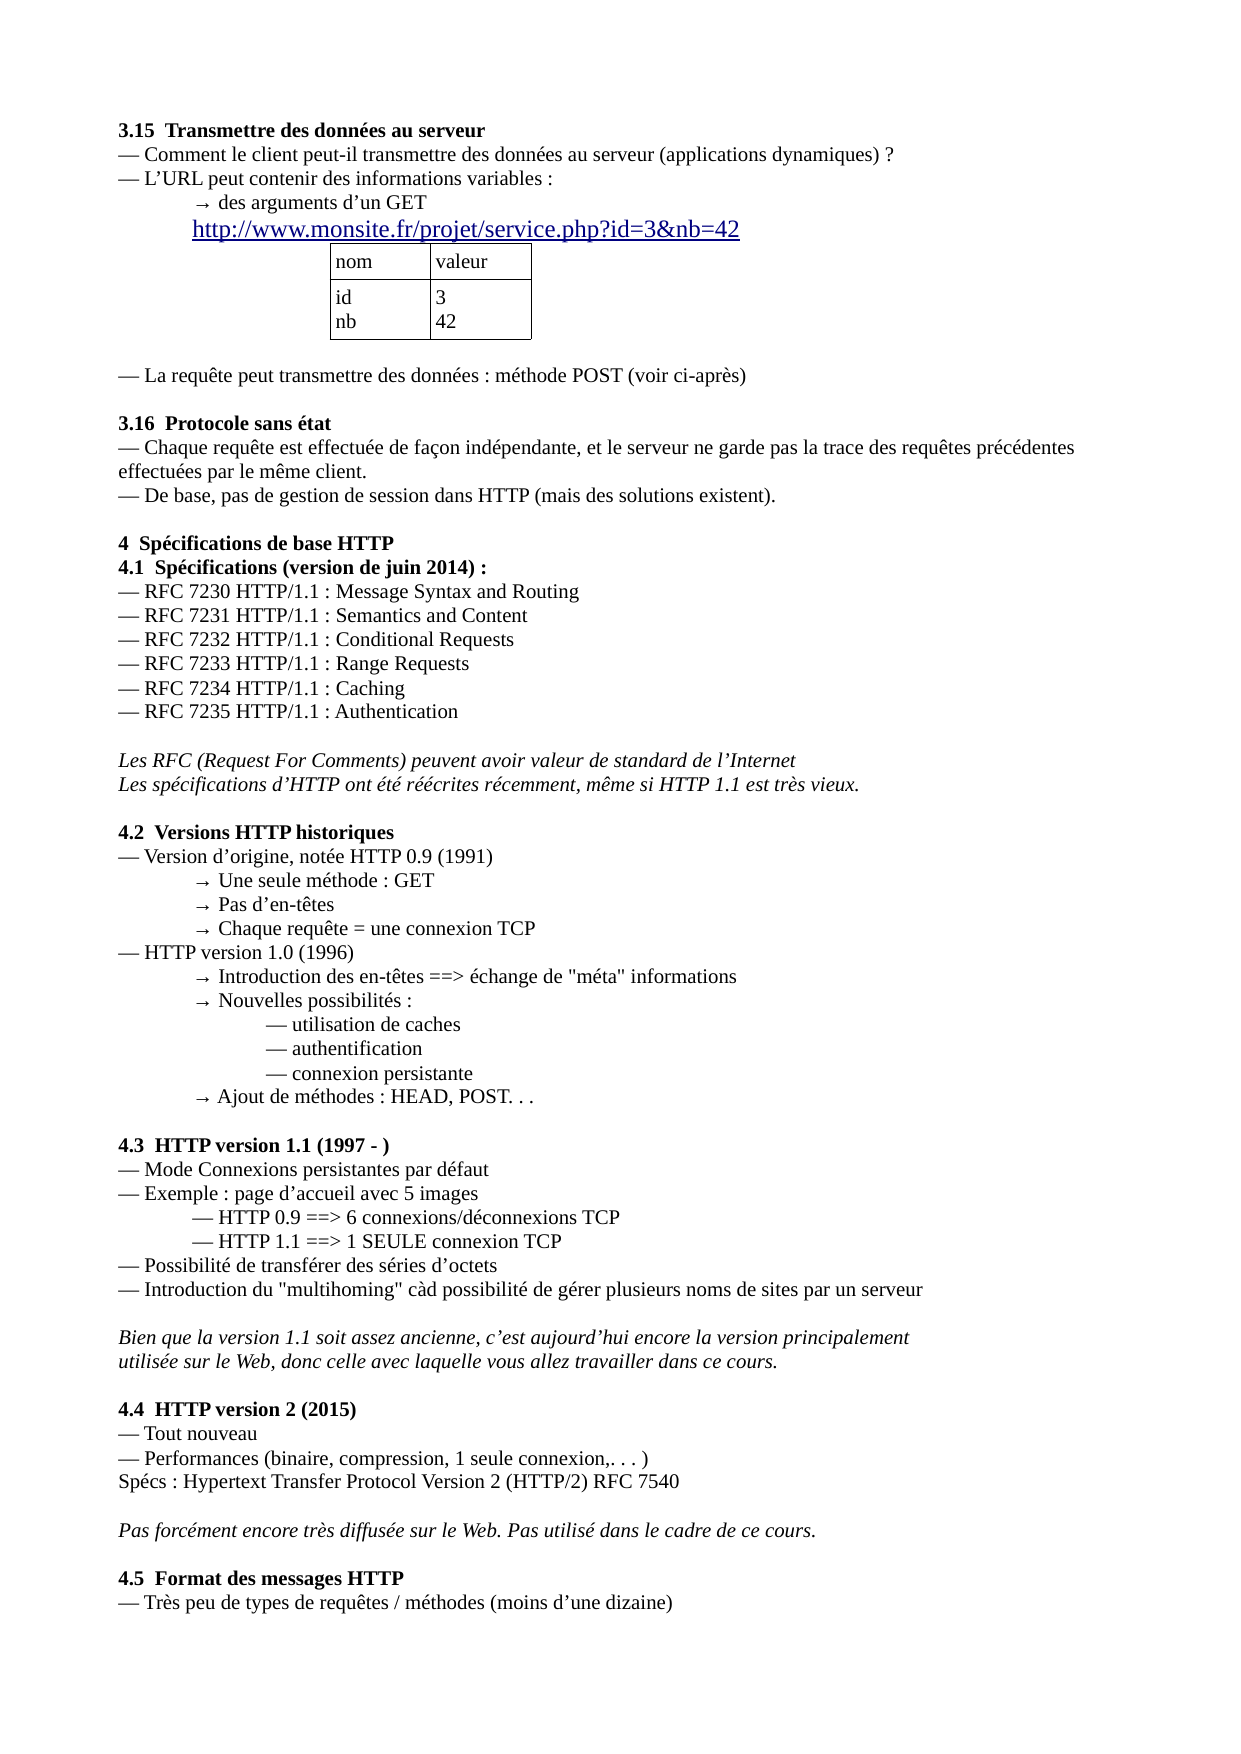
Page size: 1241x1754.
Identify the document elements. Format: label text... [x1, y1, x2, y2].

text — RFC 7235 HTTP/1.1 : Authentication [118, 699, 1122, 723]
text → Nouvelles possibilités : [118, 988, 1122, 1012]
text — RFC 7232 HTTP/1.1 : Conditional Requests [118, 627, 1122, 651]
text 4.1 Spécifications (version de juin 2014) : [118, 555, 1122, 579]
text — RFC 7230 HTTP/1.1 : Message Syntax and Routing [118, 579, 1122, 603]
text — RFC 7231 HTTP/1.1 : Semantics and Content [118, 603, 1122, 627]
text — Introduction du "multihoming" càd possibilité de gérer plusieurs noms de sites par un serveur [118, 1277, 1122, 1301]
text — De base, pas de gestion de session dans HTTP (mais des solutions existent). [118, 483, 1122, 507]
table_cell id nb [331, 280, 430, 338]
text Pas forcément encore très diffusée sur le Web. Pas utilisé dans le cadre de ce cours. [118, 1518, 1122, 1542]
text — HTTP 1.1 ==> 1 SEULE connexion TCP [118, 1229, 1122, 1253]
text — authentification [118, 1036, 1122, 1060]
table_header valeur [431, 244, 531, 279]
text → Ajout de méthodes : HEAD, POST. . . [118, 1084, 1122, 1108]
text 4.2 Versions HTTP historiques [118, 820, 1122, 844]
text — RFC 7234 HTTP/1.1 : Caching [118, 675, 1122, 699]
text — Version d’origine, notée HTTP 0.9 (1991) [118, 844, 1122, 868]
text — Mode Connexions persistantes par défaut [118, 1157, 1122, 1181]
text 3.16 Protocole sans état [118, 411, 1122, 435]
text 3.15 Transmettre des données au serveur [118, 118, 1122, 142]
text — Performances (binaire, compression, 1 seule connexion,. . . ) [118, 1445, 1122, 1469]
text Les spécifications d’HTTP ont été réécrites récemment, même si HTTP 1.1 est très vieux. [118, 772, 1122, 796]
text → des arguments d’un GET [118, 190, 1122, 214]
text → Chaque requête = une connexion TCP [118, 916, 1122, 940]
text — HTTP 0.9 ==> 6 connexions/déconnexions TCP [118, 1205, 1122, 1229]
text 4.3 HTTP version 1.1 (1997 - ) [118, 1133, 1122, 1157]
text Spécs : Hypertext Transfer Protocol Version 2 (HTTP/2) RFC 7540 [118, 1469, 1122, 1493]
text — Possibilité de transférer des séries d’octets [118, 1253, 1122, 1277]
text — utilisation de caches [118, 1012, 1122, 1036]
text — La requête peut transmettre des données : méthode POST (voir ci-après) [118, 363, 1122, 387]
text — Comment le client peut-il transmettre des données au serveur (applications dynamiques) ? [118, 142, 1122, 166]
text — RFC 7233 HTTP/1.1 : Range Requests [118, 651, 1122, 675]
text — Tout nouveau [118, 1421, 1122, 1445]
text — HTTP version 1.0 (1996) [118, 940, 1122, 964]
text — connexion persistante [118, 1060, 1122, 1084]
text utilisée sur le Web, donc celle avec laquelle vous allez travailler dans ce cours. [118, 1349, 1122, 1373]
text — Exemple : page d’accueil avec 5 images [118, 1181, 1122, 1205]
text — Chaque requête est effectuée de façon indépendante, et le serveur ne garde pas la trace des requêtes précédentes effectuées par le même client. [118, 435, 1122, 483]
table_cell 3 42 [431, 280, 531, 338]
text http://www.monsite.fr/projet/service.php?id=3&nb=42 [118, 214, 1122, 243]
text — Très peu de types de requêtes / méthodes (moins d’une dizaine) [118, 1590, 1122, 1614]
text 4 Spécifications de base HTTP [118, 531, 1122, 555]
text 4.5 Format des messages HTTP [118, 1566, 1122, 1590]
text Les RFC (Request For Comments) peuvent avoir valeur de standard de l’Internet [118, 748, 1122, 772]
text 4.4 HTTP version 2 (2015) [118, 1397, 1122, 1421]
text → Une seule méthode : GET [118, 868, 1122, 892]
text → Introduction des en-têtes ==> échange de "méta" informations [118, 964, 1122, 988]
table_header nom [331, 244, 430, 279]
text — L’URL peut contenir des informations variables : [118, 166, 1122, 190]
text → Pas d’en-têtes [118, 892, 1122, 916]
text Bien que la version 1.1 soit assez ancienne, c’est aujourd’hui encore la version principalement [118, 1325, 1122, 1349]
